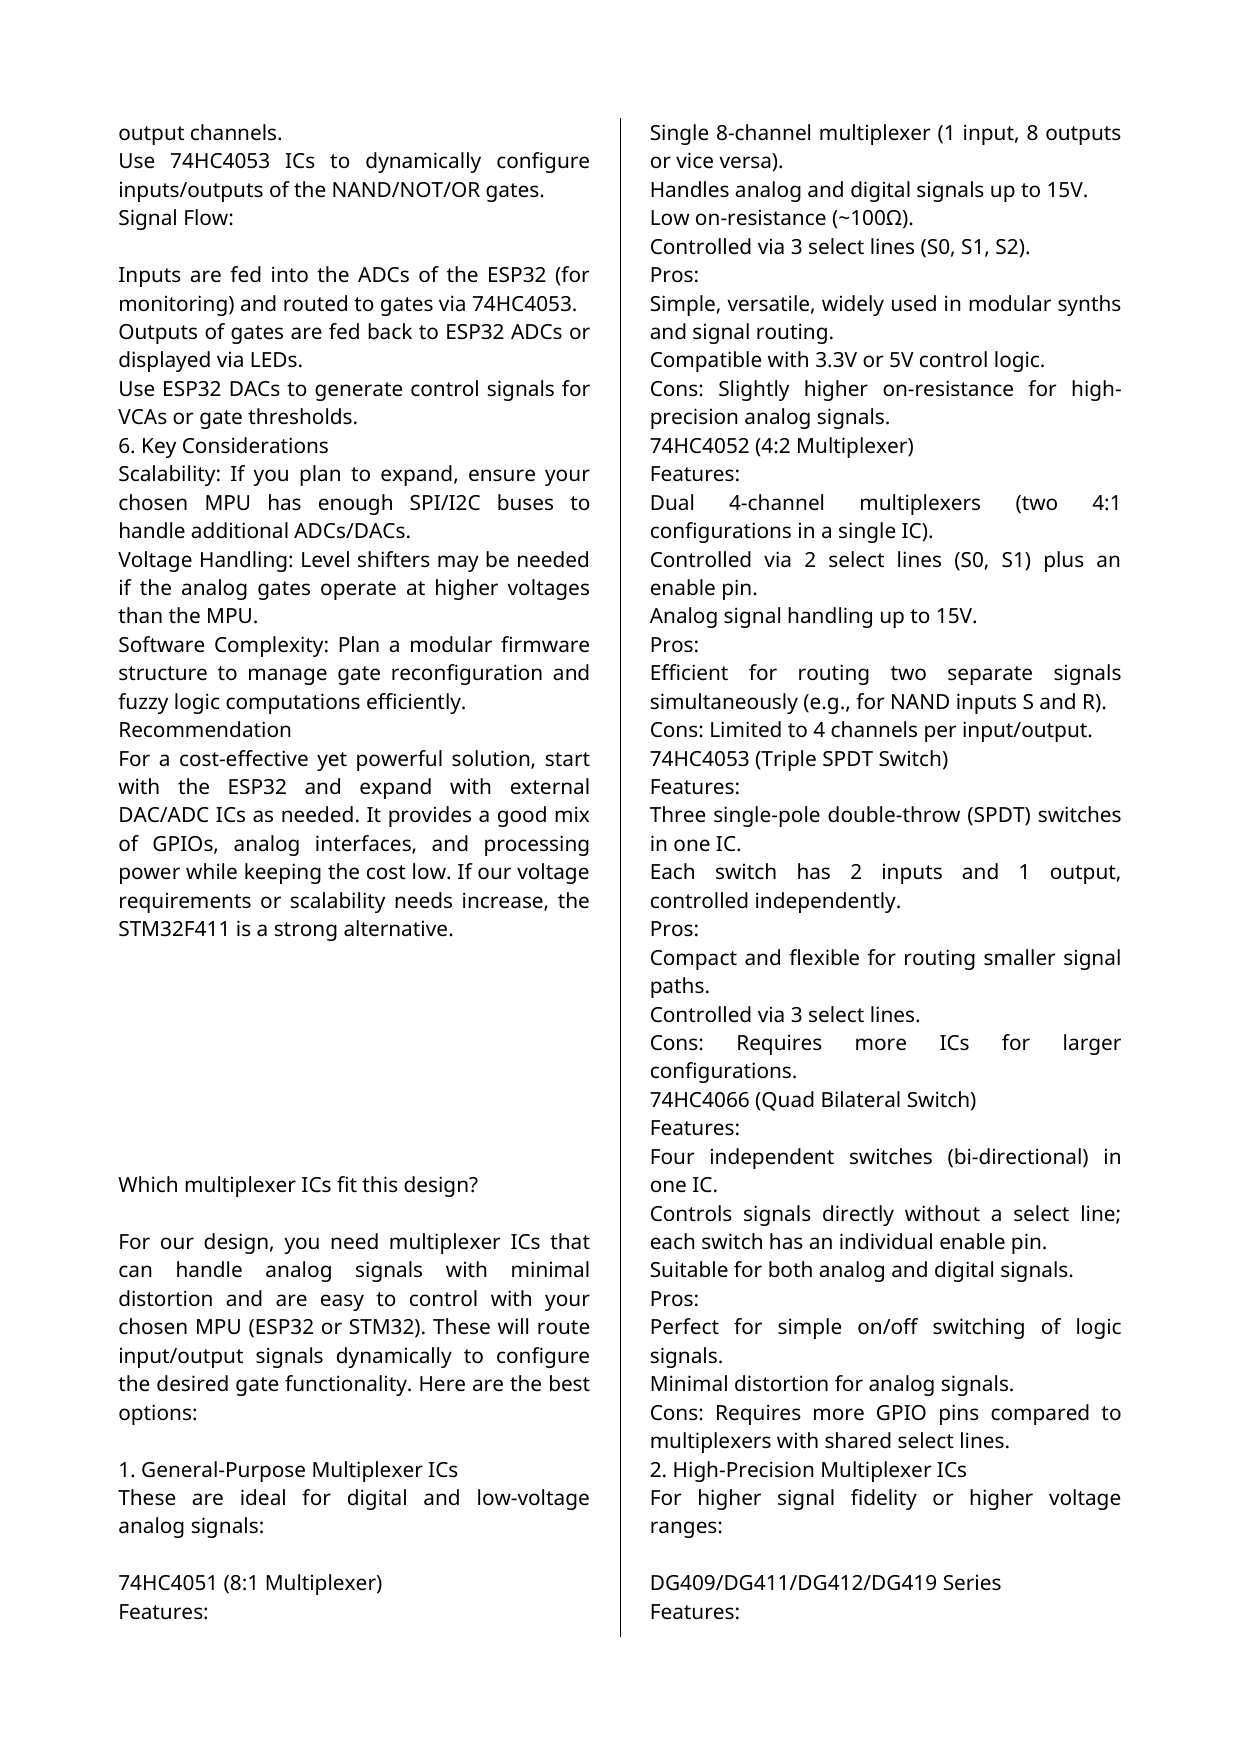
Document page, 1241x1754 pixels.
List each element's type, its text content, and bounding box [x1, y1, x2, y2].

text Recommendation [118, 715, 591, 744]
text Features: [649, 772, 1122, 801]
text Controlled via 2 select lines (S0, S1) plus an enable pin. [649, 545, 1122, 602]
text Analog signal handling up to 15V. [649, 602, 1122, 630]
text Controlled via 3 select lines. [649, 1000, 1122, 1028]
text 6. Key Considerations [118, 431, 591, 459]
text Features: [649, 1113, 1122, 1142]
text Pros: [649, 630, 1122, 658]
text 74HC4052 (4:2 Multiplexer) [649, 431, 1122, 459]
text 1. General-Purpose Multiplexer ICs [118, 1455, 591, 1483]
text These are ideal for digital and low-voltage analog signals: [118, 1483, 591, 1540]
text Each switch has 2 inputs and 1 output, controlled independently. [649, 857, 1122, 914]
text 74HC4066 (Quad Bilateral Switch) [649, 1085, 1122, 1113]
text Three single-pole double-throw (SPDT) switches in one IC. [649, 801, 1122, 857]
text Low on-resistance (~100Ω). [649, 203, 1122, 232]
text Perfect for simple on/off switching of logic signals. [649, 1312, 1122, 1369]
text Four independent switches (bi-directional) in one IC. [649, 1142, 1122, 1199]
text Features: [649, 1597, 1122, 1625]
text Use ESP32 DACs to generate control signals for VCAs or gate thresholds. [118, 374, 591, 431]
text Features: [118, 1597, 591, 1625]
text Outputs of gates are fed back to ESP32 ADCs or displayed via LEDs. [118, 317, 591, 374]
text Handles analog and digital signals up to 15V. [649, 175, 1122, 203]
text Single 8-channel multiplexer (1 input, 8 outputs or vice versa). [649, 118, 1122, 175]
text DG409/DG411/DG412/DG419 Series [649, 1568, 1122, 1597]
text Cons: Requires more GPIO pins compared to multiplexers with shared select lines. [649, 1398, 1122, 1455]
text For a cost-effective yet powerful solution, start with the ESP32 and expand with external DAC/ADC ICs as needed. It provides a good mix of GPIOs, analog interfaces, and processing power while keeping the cost low. If our voltage requirements or scalability needs increase, the STM32F411 is a strong alternative. [118, 744, 591, 943]
text 74HC4051 (8:1 Multiplexer) [118, 1568, 591, 1597]
text Which multiplexer ICs fit this design? [118, 1170, 591, 1199]
text Pros: [649, 914, 1122, 943]
text Voltage Handling: Level shifters may be needed if the analog gates operate at higher voltages than the MPU. [118, 545, 591, 630]
text 2. High-Precision Multiplexer ICs [649, 1455, 1122, 1483]
text Minimal distortion for analog signals. [649, 1369, 1122, 1398]
text Software Complexity: Plan a modular firmware structure to manage gate reconfiguration and fuzzy logic computations efficiently. [118, 630, 591, 715]
text Pros: [649, 1284, 1122, 1312]
text For our design, you need multiplexer ICs that can handle analog signals with minimal distortion and are easy to control with your chosen MPU (ESP32 or STM32). These will route input/output signals dynamically to configure the desired gate functionality. Here are the best options: [118, 1227, 591, 1426]
text Features: [649, 459, 1122, 488]
text Controlled via 3 select lines (S0, S1, S2). [649, 232, 1122, 260]
text Signal Flow: [118, 203, 591, 232]
text Controls signals directly without a select line; each switch has an individual enable pin. [649, 1199, 1122, 1256]
text output channels. [118, 118, 591, 147]
text Use 74HC4053 ICs to dynamically configure inputs/outputs of the NAND/NOT/OR gates. [118, 147, 591, 203]
text Cons: Slightly higher on-resistance for high-precision analog signals. [649, 374, 1122, 431]
text Scalability: If you plan to expand, ensure your chosen MPU has enough SPI/I2C buses to handle additional ADCs/DACs. [118, 459, 591, 545]
text Inputs are fed into the ADCs of the ESP32 (for monitoring) and routed to gates via 74HC4053. [118, 260, 591, 317]
text Cons: Requires more ICs for larger configurations. [649, 1028, 1122, 1085]
text Simple, versatile, widely used in modular synths and signal routing. [649, 289, 1122, 346]
text For higher signal fidelity or higher voltage ranges: [649, 1483, 1122, 1540]
text Pros: [649, 260, 1122, 289]
text 74HC4053 (Triple SPDT Switch) [649, 744, 1122, 772]
text Compact and flexible for routing smaller signal paths. [649, 943, 1122, 1000]
text Compatible with 3.3V or 5V control logic. [649, 346, 1122, 374]
text Dual 4-channel multiplexers (two 4:1 configurations in a single IC). [649, 488, 1122, 545]
text Cons: Limited to 4 channels per input/output. [649, 715, 1122, 744]
text Suitable for both analog and digital signals. [649, 1256, 1122, 1284]
text Efficient for routing two separate signals simultaneously (e.g., for NAND inputs S and R). [649, 658, 1122, 715]
